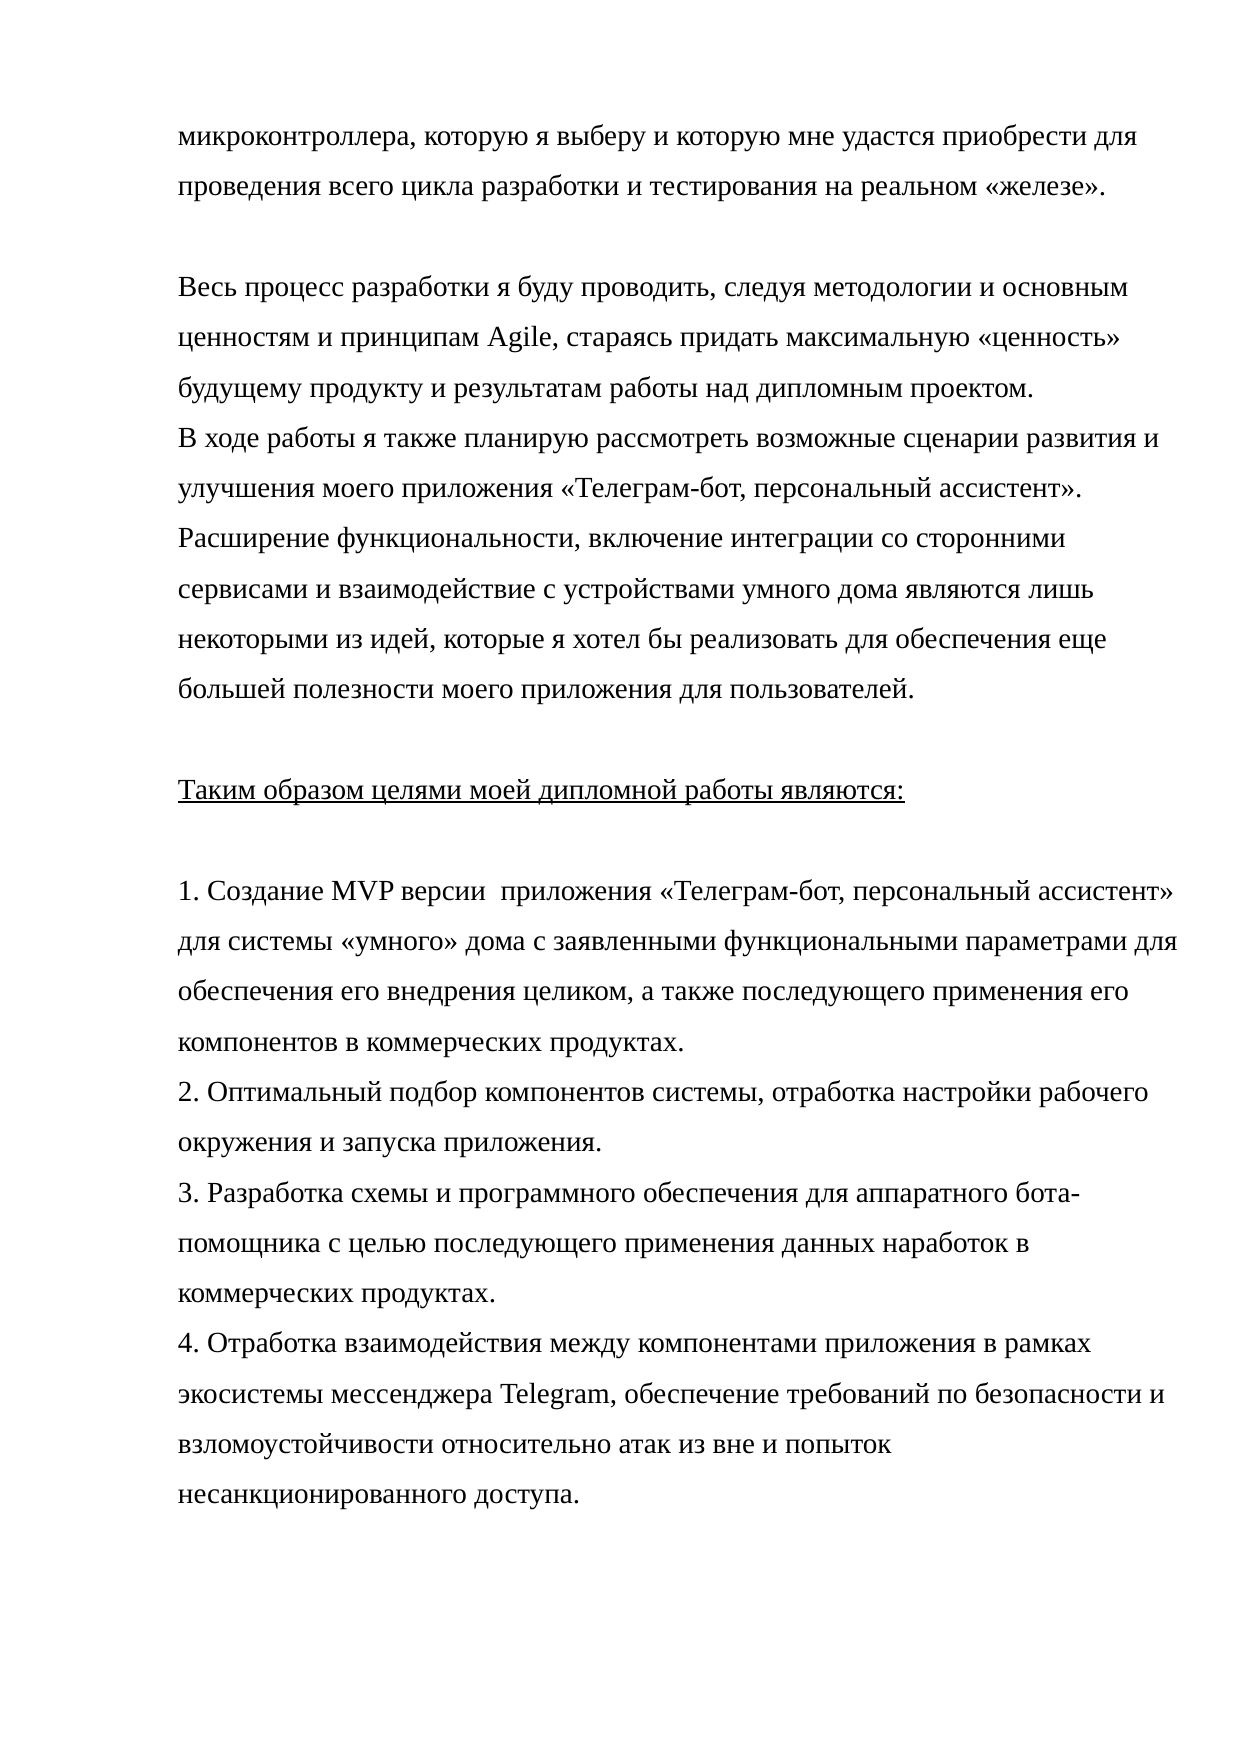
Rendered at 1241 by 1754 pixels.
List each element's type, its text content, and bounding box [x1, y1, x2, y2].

text 2. Оптимальный подбор компонентов системы, отработка настройки рабочего окружения и запуска приложения. [178, 1074, 1182, 1158]
text 4. Отработка взаимодействия между компонентами приложения в рамках экосистемы мессенджера Telegram, обеспечение требований по безопасности и взломоустойчивости относительно атак из вне и попыток несанкционированного доступа. [178, 1326, 1182, 1510]
text 1. Создание MVP версии приложения «Телеграм-бот, персональный ассистент» для системы «умного» дома с заявленными функциональными параметрами для обеспечения его внедрения целиком, а также последующего применения его компонентов в коммерческих продуктах. [178, 873, 1182, 1057]
text Таким образом целями моей дипломной работы являются: [178, 772, 1182, 806]
text Весь процесс разработки я буду проводить, следуя методологии и основным ценностям и принципам Agile, стараясь придать максимальную «ценность» будущему продукту и результатам работы над дипломным проектом. [178, 269, 1182, 403]
text В ходе работы я также планирую рассмотреть возможные сценарии развития и улучшения моего приложения «Телеграм-бот, персональный ассистент». Расширение функциональности, включение интеграции со сторонними сервисами и взаимодействие с устройствами умного дома являются лишь некоторыми из идей, которые я хотел бы реализовать для обеспечения еще большей полезности моего приложения для пользователей. [178, 420, 1182, 705]
text микроконтроллера, которую я выберу и которую мне удастся приобрести для проведения всего цикла разработки и тестирования на реальном «железе». [178, 118, 1182, 202]
text 3. Разработка схемы и программного обеспечения для аппаратного бота-помощника с целью последующего применения данных наработок в коммерческих продуктах. [178, 1175, 1182, 1309]
